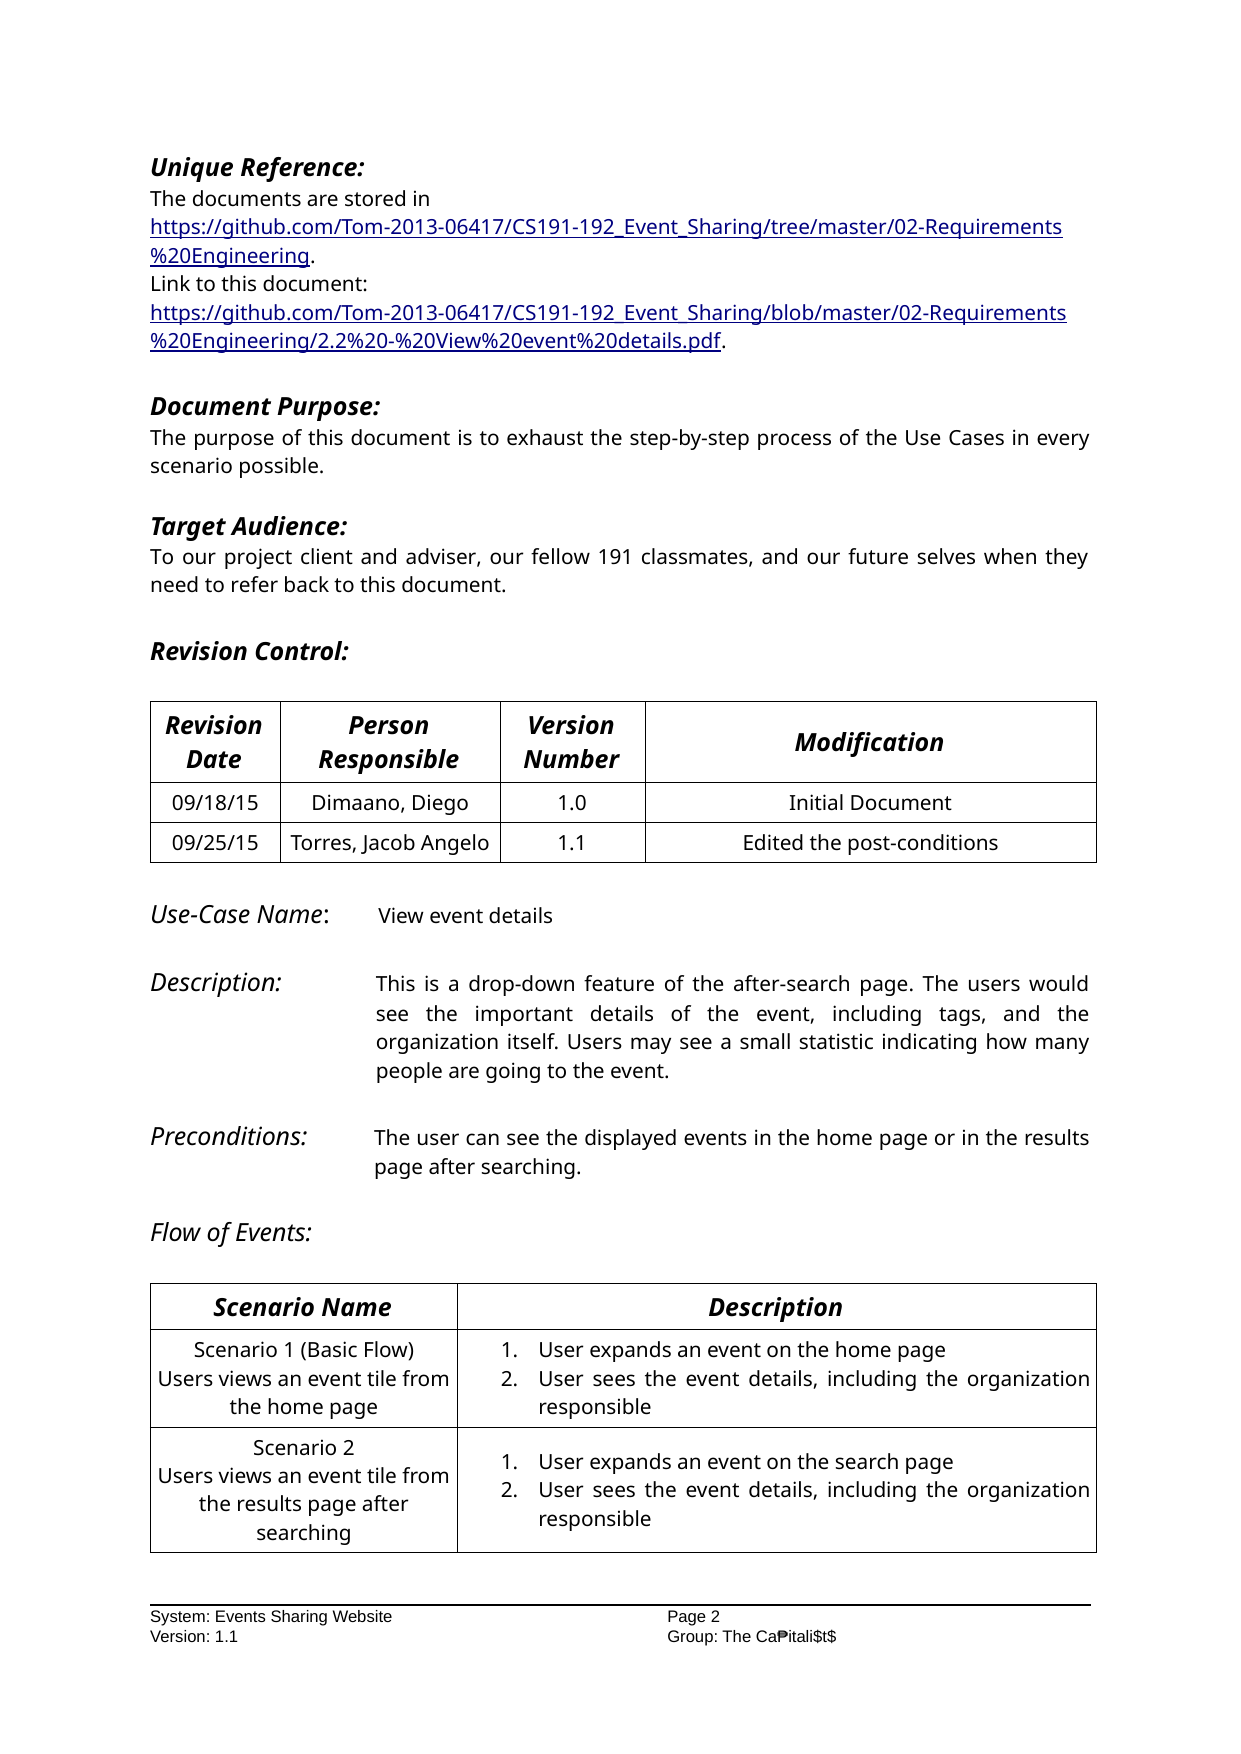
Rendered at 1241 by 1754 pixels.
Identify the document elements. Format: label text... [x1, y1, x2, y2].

table_cell User expands an event on the search page User sees the event details, including the organization responsible [458, 1428, 1096, 1552]
subtitle Revision Control: [150, 633, 1091, 667]
table_cell User expands an event on the home page User sees the event details, including the organization responsible [458, 1330, 1096, 1426]
table_header Version Number [501, 702, 645, 781]
subtitle Document Purpose: [150, 389, 1091, 423]
subtitle Target Audience: [150, 508, 1091, 542]
text Description: This is a drop-down feature of the after-search page. The users would see the important details of the event, including tags, and the organization itself. Users may see a small statistic indicating how many people are going to the event. [150, 965, 1091, 1084]
table_cell Dimaano, Diego [281, 783, 500, 822]
text Flow of Events: [150, 1215, 1091, 1249]
table_cell Scenario 2 Users views an event tile from the results page after searching [151, 1428, 457, 1552]
subtitle Link to this document: https://github.com/Tom-2013-06417/CS191-192_Event_Sharing/blob/master/02-Requirements%20Engineering/2.2%20-%20View%20event%20details.pdf. [150, 269, 1091, 355]
table_header Scenario Name [151, 1284, 457, 1329]
table_cell 09/25/15 [151, 823, 280, 862]
subtitle The documents are stored in https://github.com/Tom-2013-06417/CS191-192_Event_Sharing/tree/master/02-Requirements%20Engineering. [150, 184, 1091, 269]
table_cell Torres, Jacob Angelo [281, 823, 500, 862]
subtitle The purpose of this document is to exhaust the step-by-step process of the Use Cases in every scenario possible. [150, 423, 1091, 480]
table_header Revision Date [151, 702, 280, 781]
text Preconditions: The user can see the displayed events in the home page or in the results page after searching. [150, 1118, 1091, 1181]
table_cell Initial Document [646, 783, 1096, 822]
table_cell Scenario 1 (Basic Flow) Users views an event tile from the home page [151, 1330, 457, 1426]
table_cell 09/18/15 [151, 783, 280, 822]
text To our project client and adviser, our fellow 191 classmates, and our future selves when they need to refer back to this document. [150, 542, 1091, 599]
table_header Modification [646, 702, 1096, 781]
table_cell 1.0 [501, 783, 645, 822]
subtitle Unique Reference: [150, 150, 1091, 184]
table_header Person Responsible [281, 702, 500, 781]
text Use-Case Name: View event details [150, 897, 1091, 931]
table_header Description [458, 1284, 1096, 1329]
table_cell Edited the post-conditions [646, 823, 1096, 862]
table_cell 1.1 [501, 823, 645, 862]
